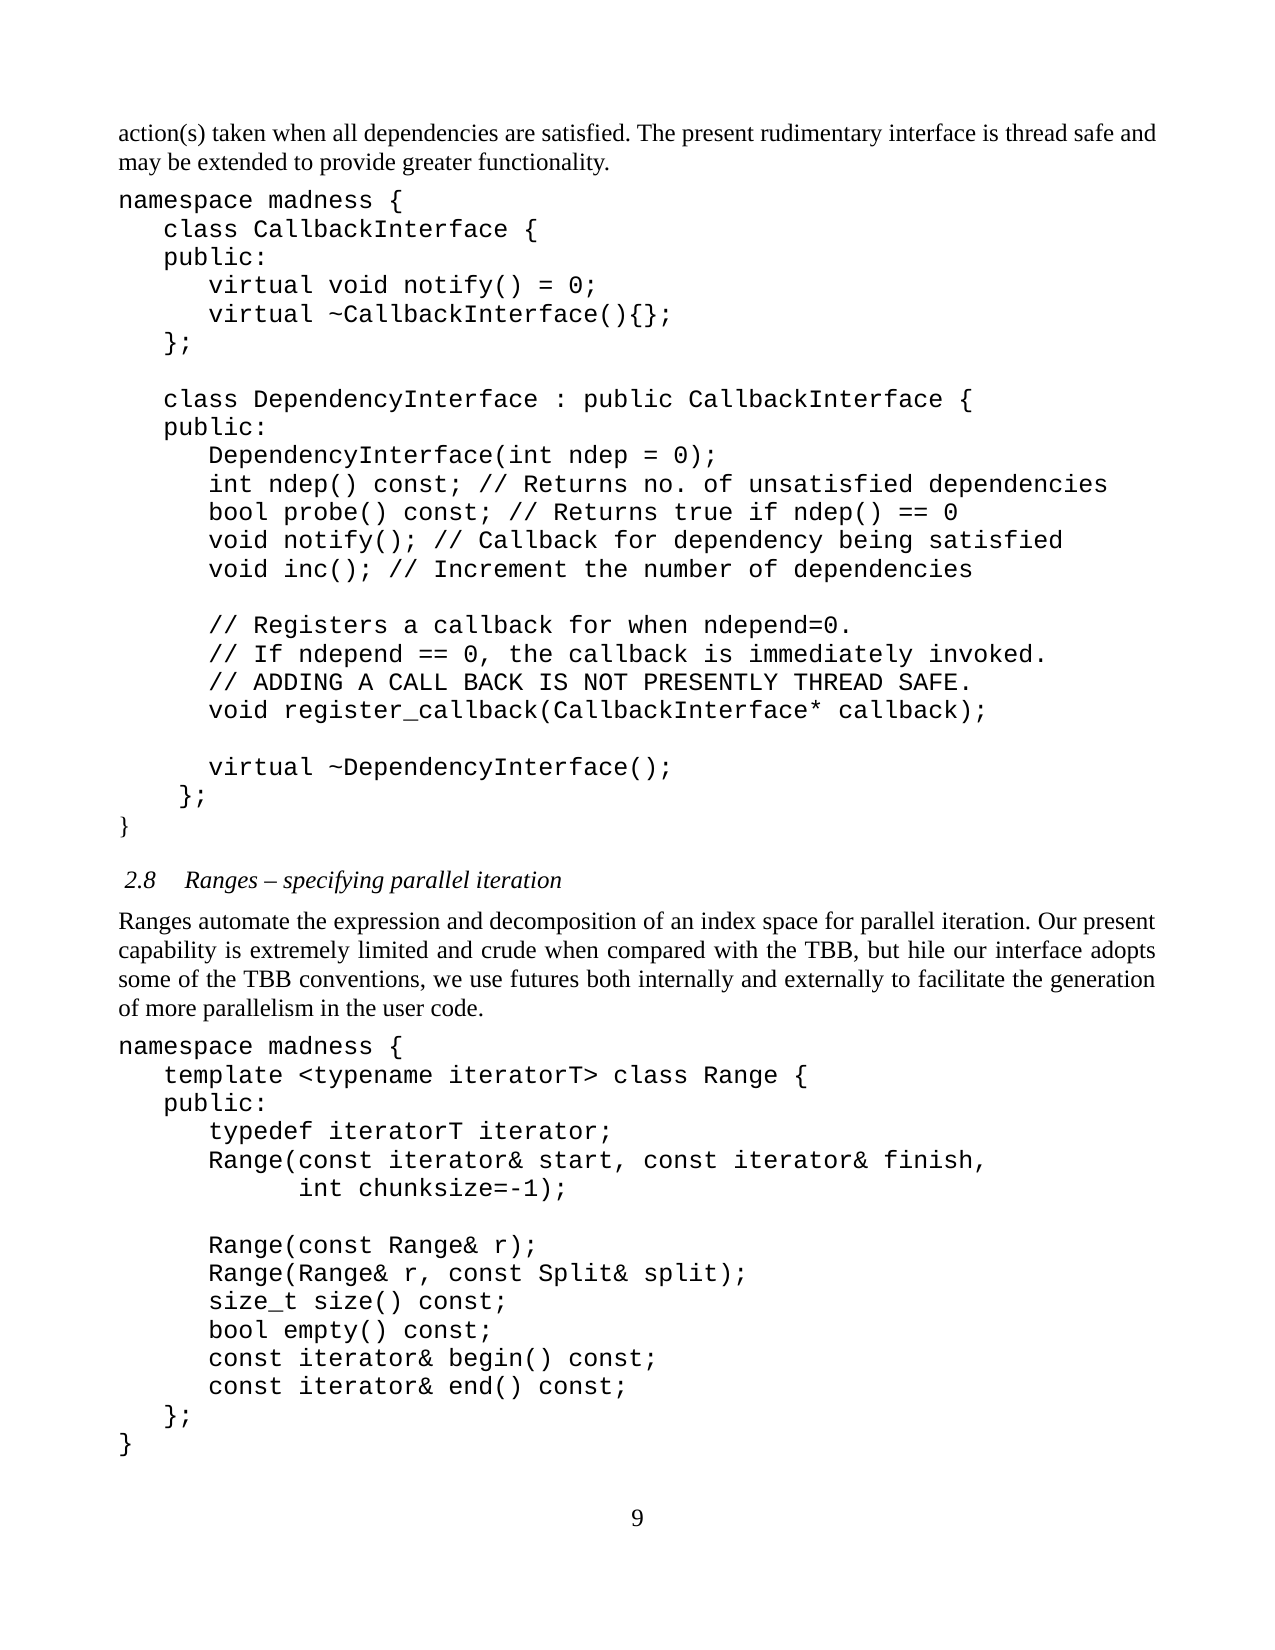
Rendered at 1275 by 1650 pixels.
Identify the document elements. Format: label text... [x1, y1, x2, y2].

text DependencyInterface(int ndep = 0); [118, 443, 1157, 471]
text public: [118, 415, 1157, 443]
text void register_callback(CallbackInterface* callback); [118, 698, 1157, 726]
text virtual ~DependencyInterface(); [118, 755, 1157, 783]
text Range(const iterator& start, const iterator& finish, int chunksize=-1); [118, 1147, 1157, 1204]
text }; [118, 330, 1157, 358]
text size_t size() const; [118, 1289, 1157, 1317]
text int ndep() const; // Returns no. of unsatisfied dependencies [118, 471, 1157, 500]
text // Registers a callback for when ndepend=0. [118, 613, 1157, 641]
text void notify(); // Callback for dependency being satisfied [118, 528, 1157, 556]
text class DependencyInterface : public CallbackInterface { [118, 386, 1157, 415]
text Range(Range& r, const Split& split); [118, 1261, 1157, 1289]
text action(s) taken when all dependencies are satisfied. The present rudimentary interface is thread safe and may be extended to provide greater functionality. [118, 118, 1157, 176]
text const iterator& end() const; [118, 1374, 1157, 1402]
text } [118, 811, 1157, 840]
subtitle Ranges – specifying parallel iteration [118, 865, 1157, 894]
text // If ndepend == 0, the callback is immediately invoked. [118, 641, 1157, 670]
text namespace madness { [118, 1034, 1157, 1062]
text template <typename iteratorT> class Range { [118, 1062, 1157, 1091]
text typedef iteratorT iterator; [118, 1119, 1157, 1147]
text Ranges automate the expression and decomposition of an index space for parallel iteration. Our present capability is extremely limited and crude when compared with the TBB, but hile our interface adopts some of the TBB conventions, we use futures both internally and externally to facilitate the generation of more parallelism in the user code. [118, 906, 1157, 1021]
text namespace madness { [118, 188, 1157, 216]
text void inc(); // Increment the number of dependencies [118, 556, 1157, 585]
text bool probe() const; // Returns true if ndep() == 0 [118, 500, 1157, 528]
text const iterator& begin() const; [118, 1346, 1157, 1374]
text Range(const Range& r); [118, 1232, 1157, 1261]
text } [118, 1431, 1157, 1459]
text virtual void notify() = 0; [118, 273, 1157, 301]
text public: [118, 245, 1157, 273]
text }; [118, 1402, 1157, 1431]
text bool empty() const; [118, 1317, 1157, 1346]
text virtual ~CallbackInterface(){}; [118, 301, 1157, 330]
text class CallbackInterface { [118, 216, 1157, 245]
text // ADDING A CALL BACK IS NOT PRESENTLY THREAD SAFE. [118, 670, 1157, 698]
text public: [118, 1091, 1157, 1119]
text }; [118, 783, 1157, 811]
